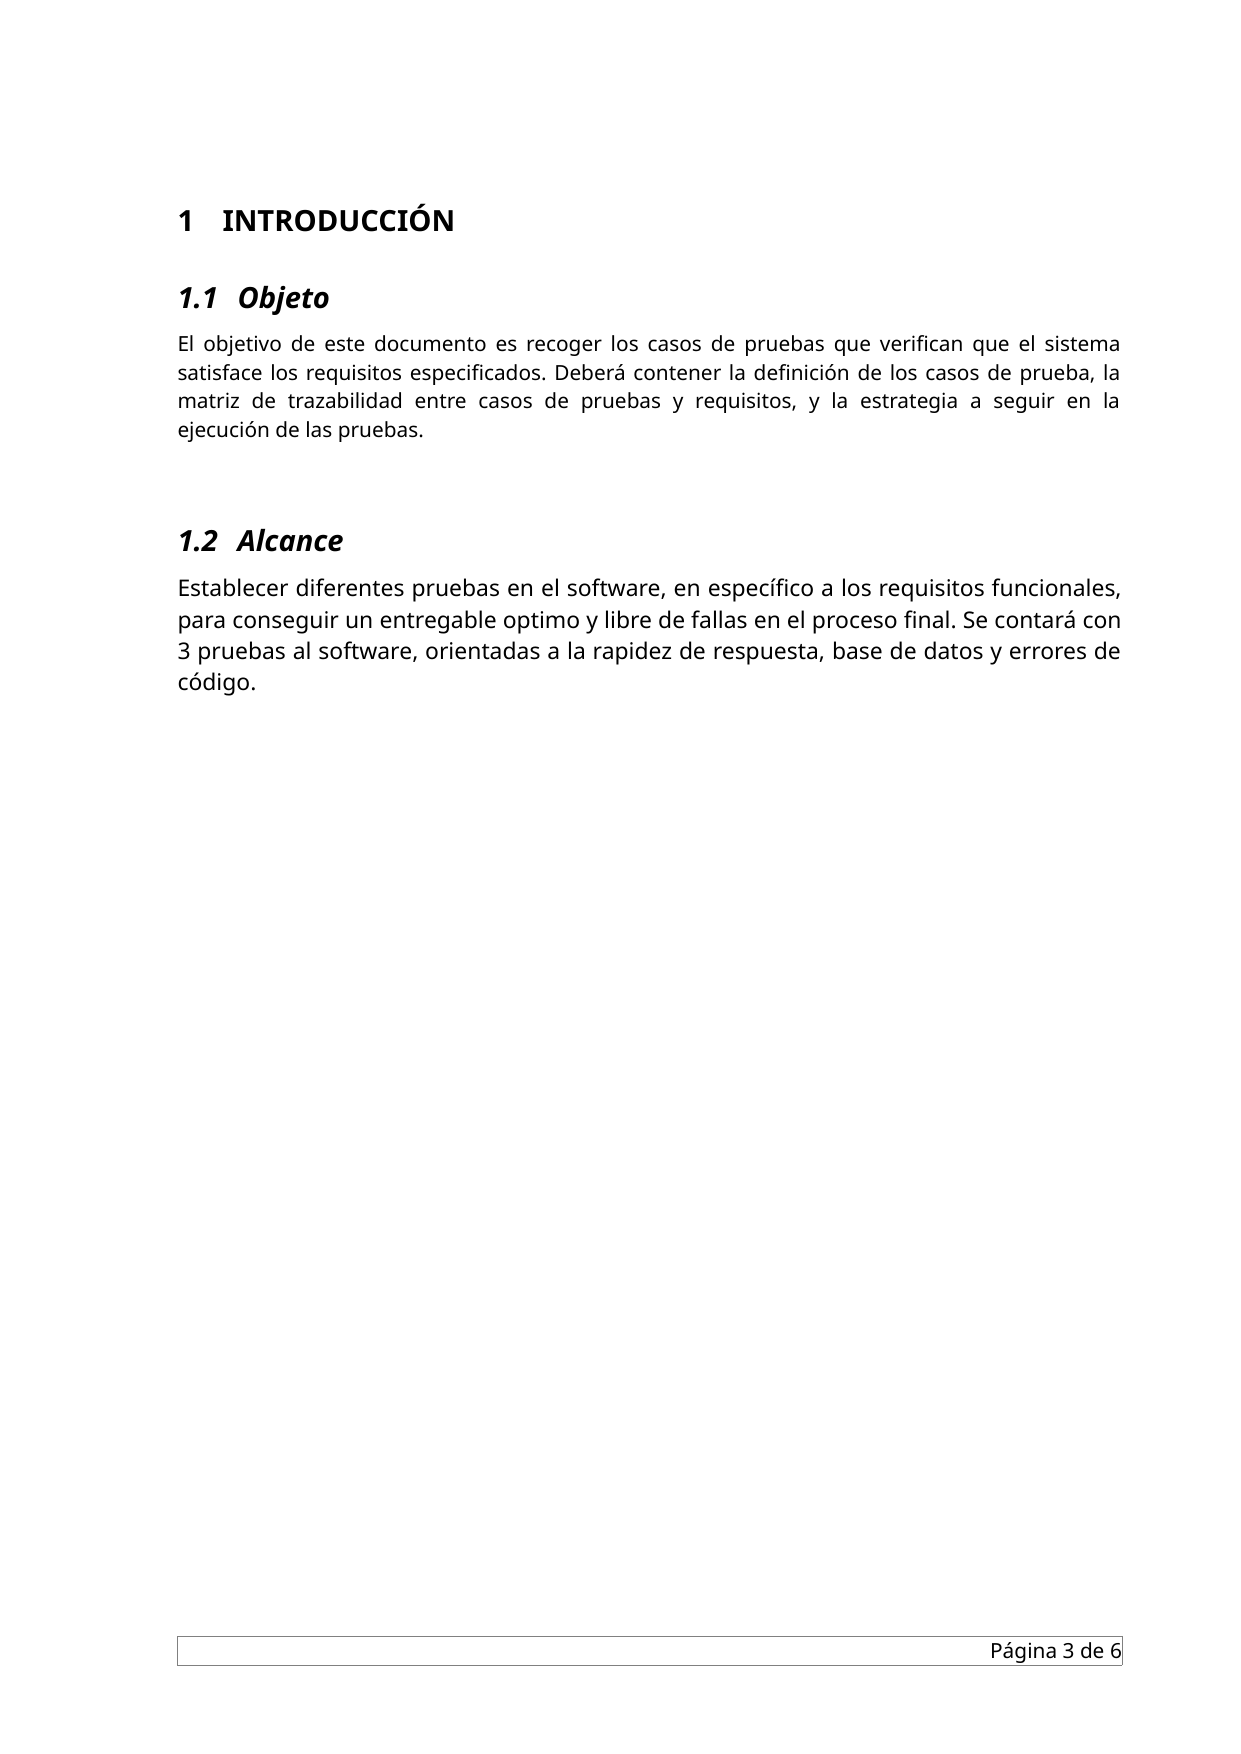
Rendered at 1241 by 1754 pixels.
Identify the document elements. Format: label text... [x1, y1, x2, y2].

text El objetivo de este documento es recoger los casos de pruebas que verifican que el sistema satisface los requisitos especificados. Deberá contener la definición de los casos de prueba, la matriz de trazabilidad entre casos de pruebas y requisitos, y la estrategia a seguir en la ejecución de las pruebas. [177, 329, 1122, 443]
subtitle Objeto [177, 277, 1122, 317]
subtitle Alcance [177, 520, 1122, 560]
text Establecer diferentes pruebas en el software, en específico a los requisitos funcionales, para conseguir un entregable optimo y libre de fallas en el proceso final. Se contará con 3 pruebas al software, orientadas a la rapidez de respuesta, base de datos y errores de código. [177, 572, 1122, 697]
subtitle INTRODUCCIÓN [177, 200, 1122, 240]
